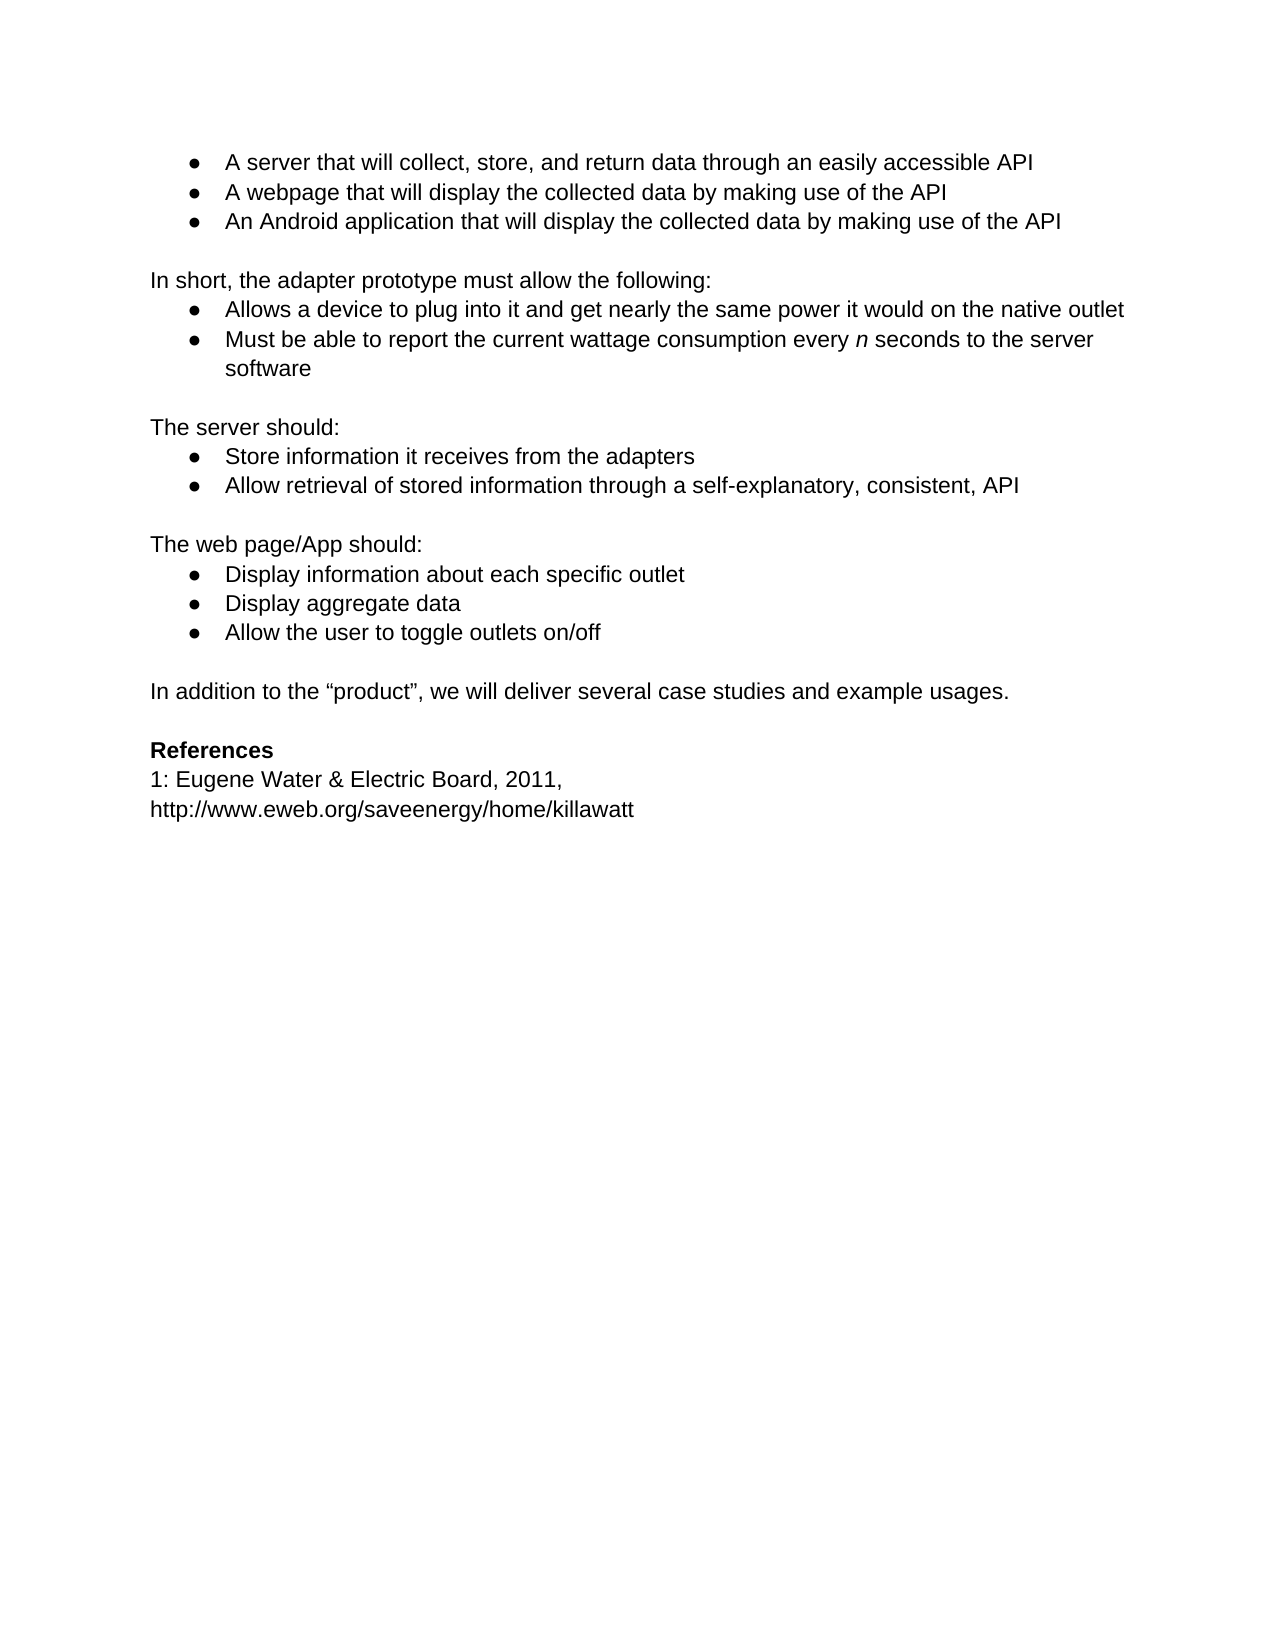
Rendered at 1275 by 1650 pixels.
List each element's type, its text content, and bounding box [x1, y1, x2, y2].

text The server should: [150, 414, 1125, 440]
list Store information it receives from the adapters [187, 444, 1125, 469]
list Must be able to report the current wattage consumption every n seconds to the server software [187, 326, 1125, 381]
text http://www.eweb.org/saveenergy/home/killawatt [150, 796, 1125, 822]
text 1: Eugene Water & Electric Board, 2011, [150, 767, 1125, 792]
list Display aggregate data [187, 591, 1125, 616]
list An Android application that will display the collected data by making use of the API [187, 209, 1125, 234]
list A webpage that will display the collected data by making use of the API [187, 179, 1125, 205]
text In short, the adapter prototype must allow the following: [150, 267, 1125, 293]
list Allows a device to plug into it and get nearly the same power it would on the native outlet [187, 297, 1125, 322]
list Display information about each specific outlet [187, 561, 1125, 587]
text The web page/App should: [150, 532, 1125, 557]
text References [150, 737, 1125, 763]
list Allow the user to toggle outlets on/off [187, 620, 1125, 646]
list A server that will collect, store, and return data through an easily accessible API [187, 150, 1125, 176]
text In addition to the “product”, we will deliver several case studies and example usages. [150, 679, 1125, 704]
list Allow retrieval of stored information through a self-explanatory, consistent, API [187, 473, 1125, 499]
